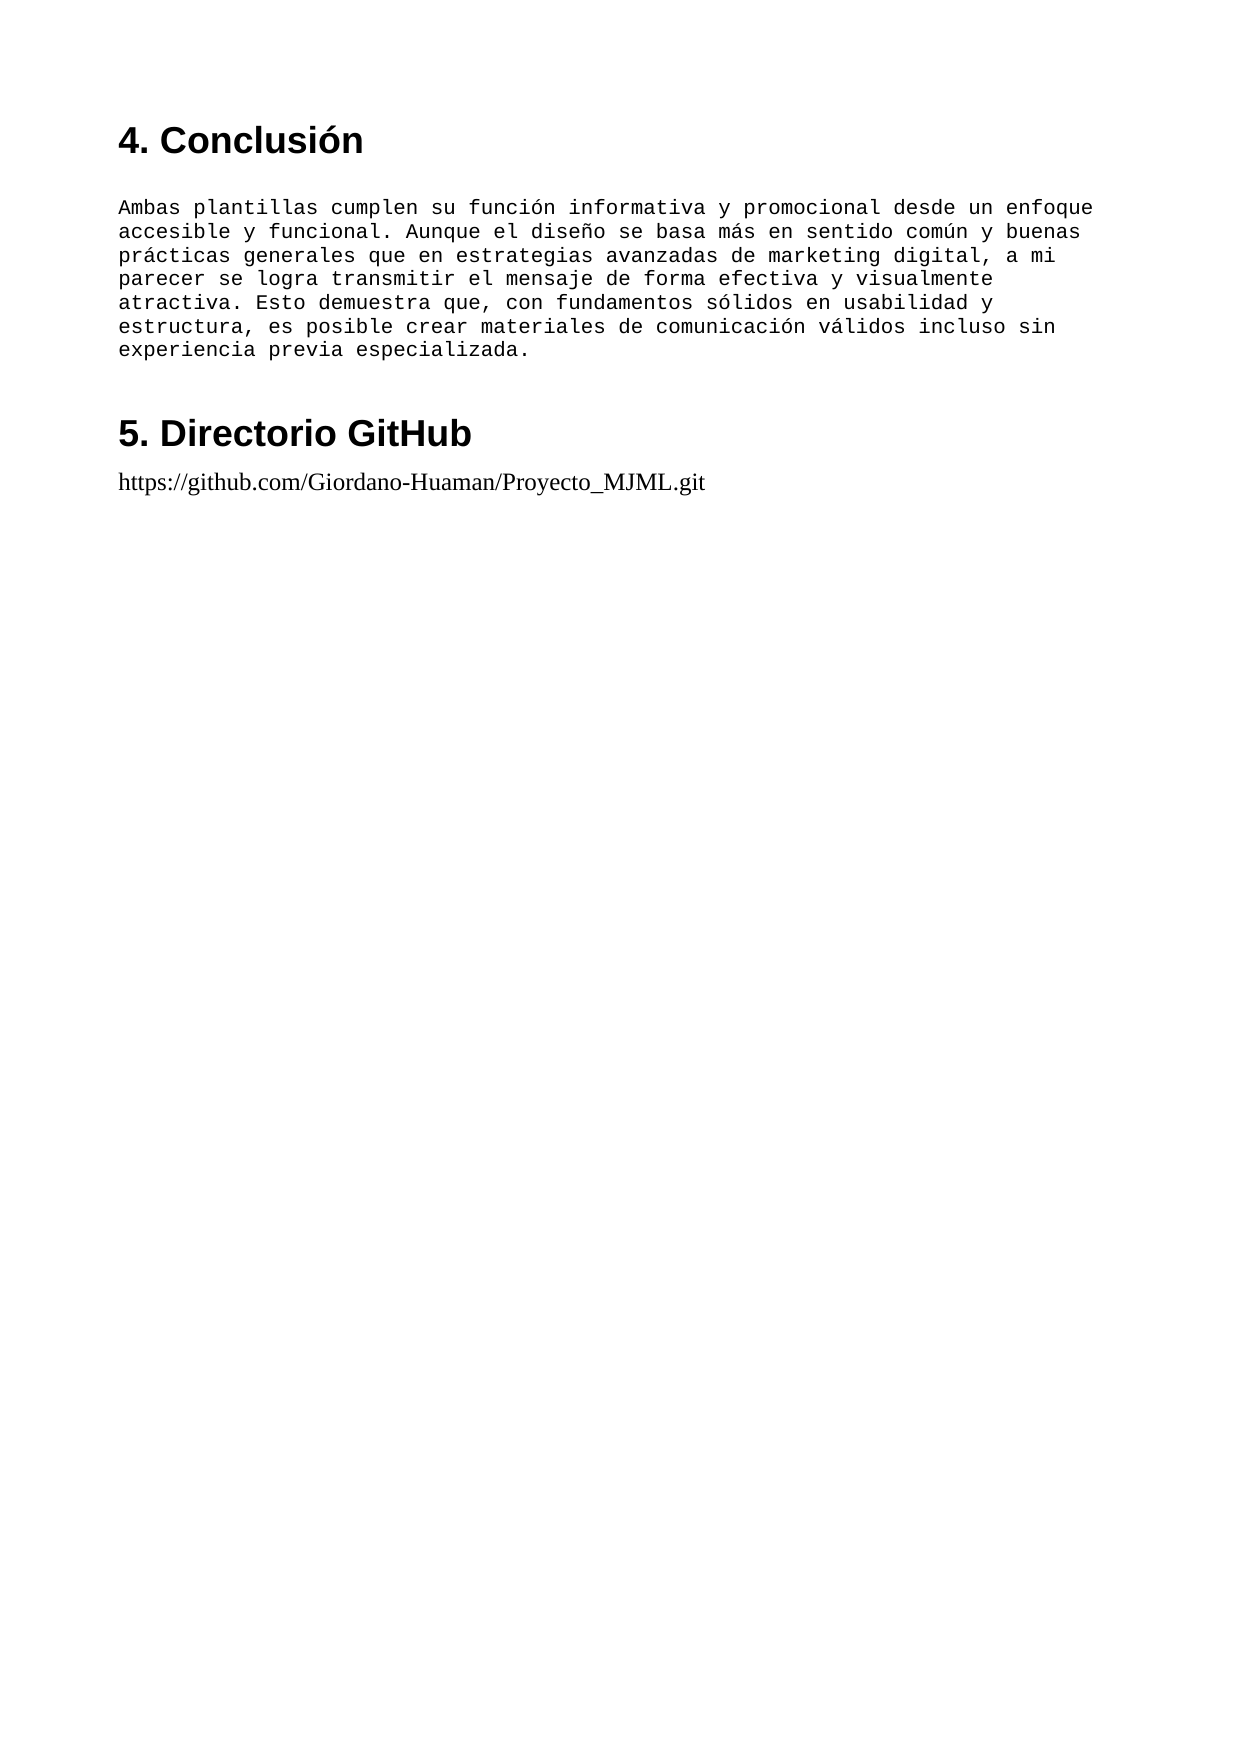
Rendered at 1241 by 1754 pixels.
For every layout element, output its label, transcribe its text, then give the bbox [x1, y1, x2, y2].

subtitle 5. Directorio GitHub [118, 412, 1122, 455]
subtitle 4. Conclusión [118, 118, 1122, 161]
text Ambas plantillas cumplen su función informativa y promocional desde un enfoque accesible y funcional. Aunque el diseño se basa más en sentido común y buenas prácticas generales que en estrategias avanzadas de marketing digital, a mi parecer se logra transmitir el mensaje de forma efectiva y visualmente atractiva. Esto demuestra que, con fundamentos sólidos en usabilidad y estructura, es posible crear materiales de comunicación válidos incluso sin experiencia previa especializada. [118, 197, 1122, 363]
text https://github.com/Giordano-Huaman/Proyecto_MJML.git [118, 467, 1122, 496]
